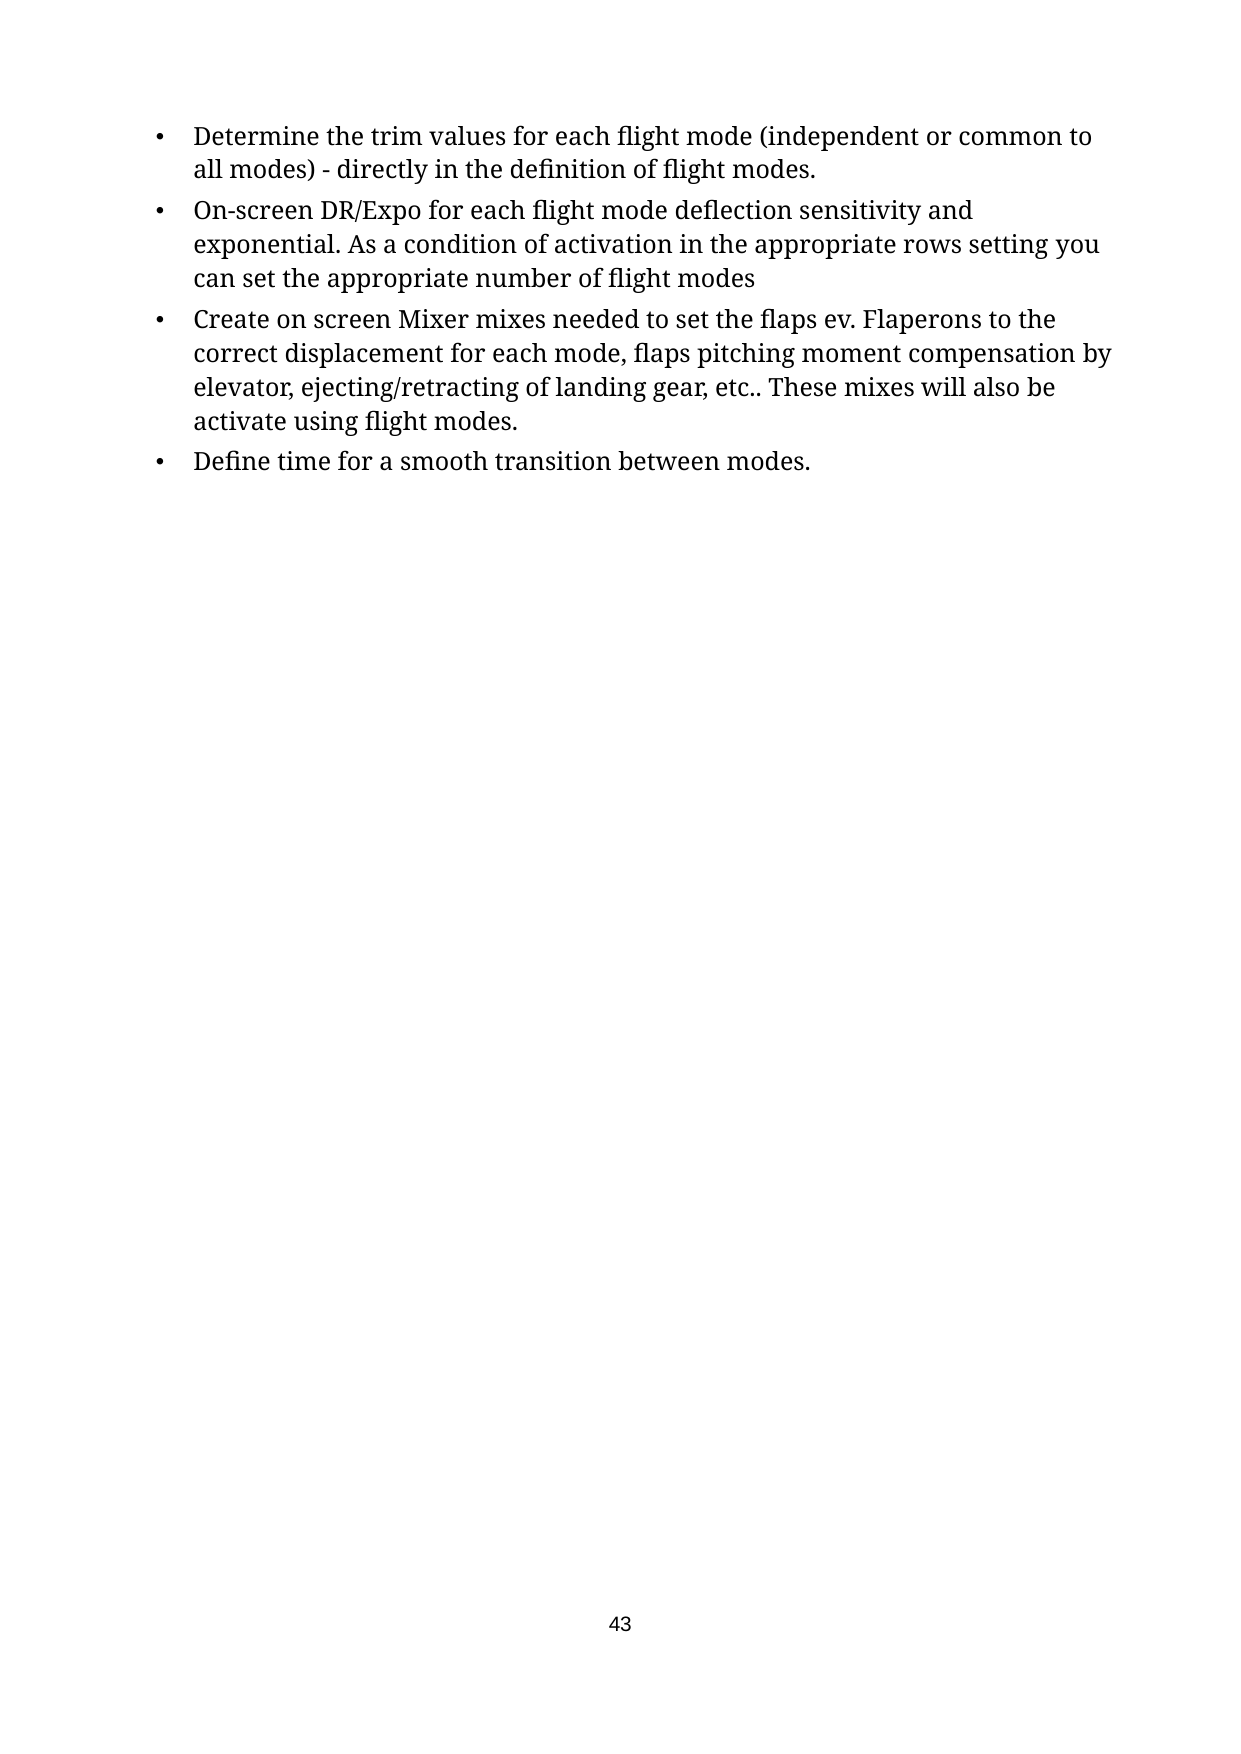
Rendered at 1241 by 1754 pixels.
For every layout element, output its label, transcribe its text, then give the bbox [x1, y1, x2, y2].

list On-screen DR/Expo for each flight mode deflection sensitivity and exponential. As a condition of activation in the appropriate rows setting you can set the appropriate number of flight modes [156, 193, 1122, 295]
list Define time for a smooth transition between modes. [156, 444, 1122, 478]
list Create on screen Mixer mixes needed to set the flaps ev. Flaperons to the correct displacement for each mode, flaps pitching moment compensation by elevator, ejecting/retracting of landing gear, etc.. These mixes will also be activate using flight modes. [156, 301, 1122, 438]
list Determine the trim values ​​for each flight mode (independent or common to all modes) - directly in the definition of flight modes. [156, 118, 1122, 186]
